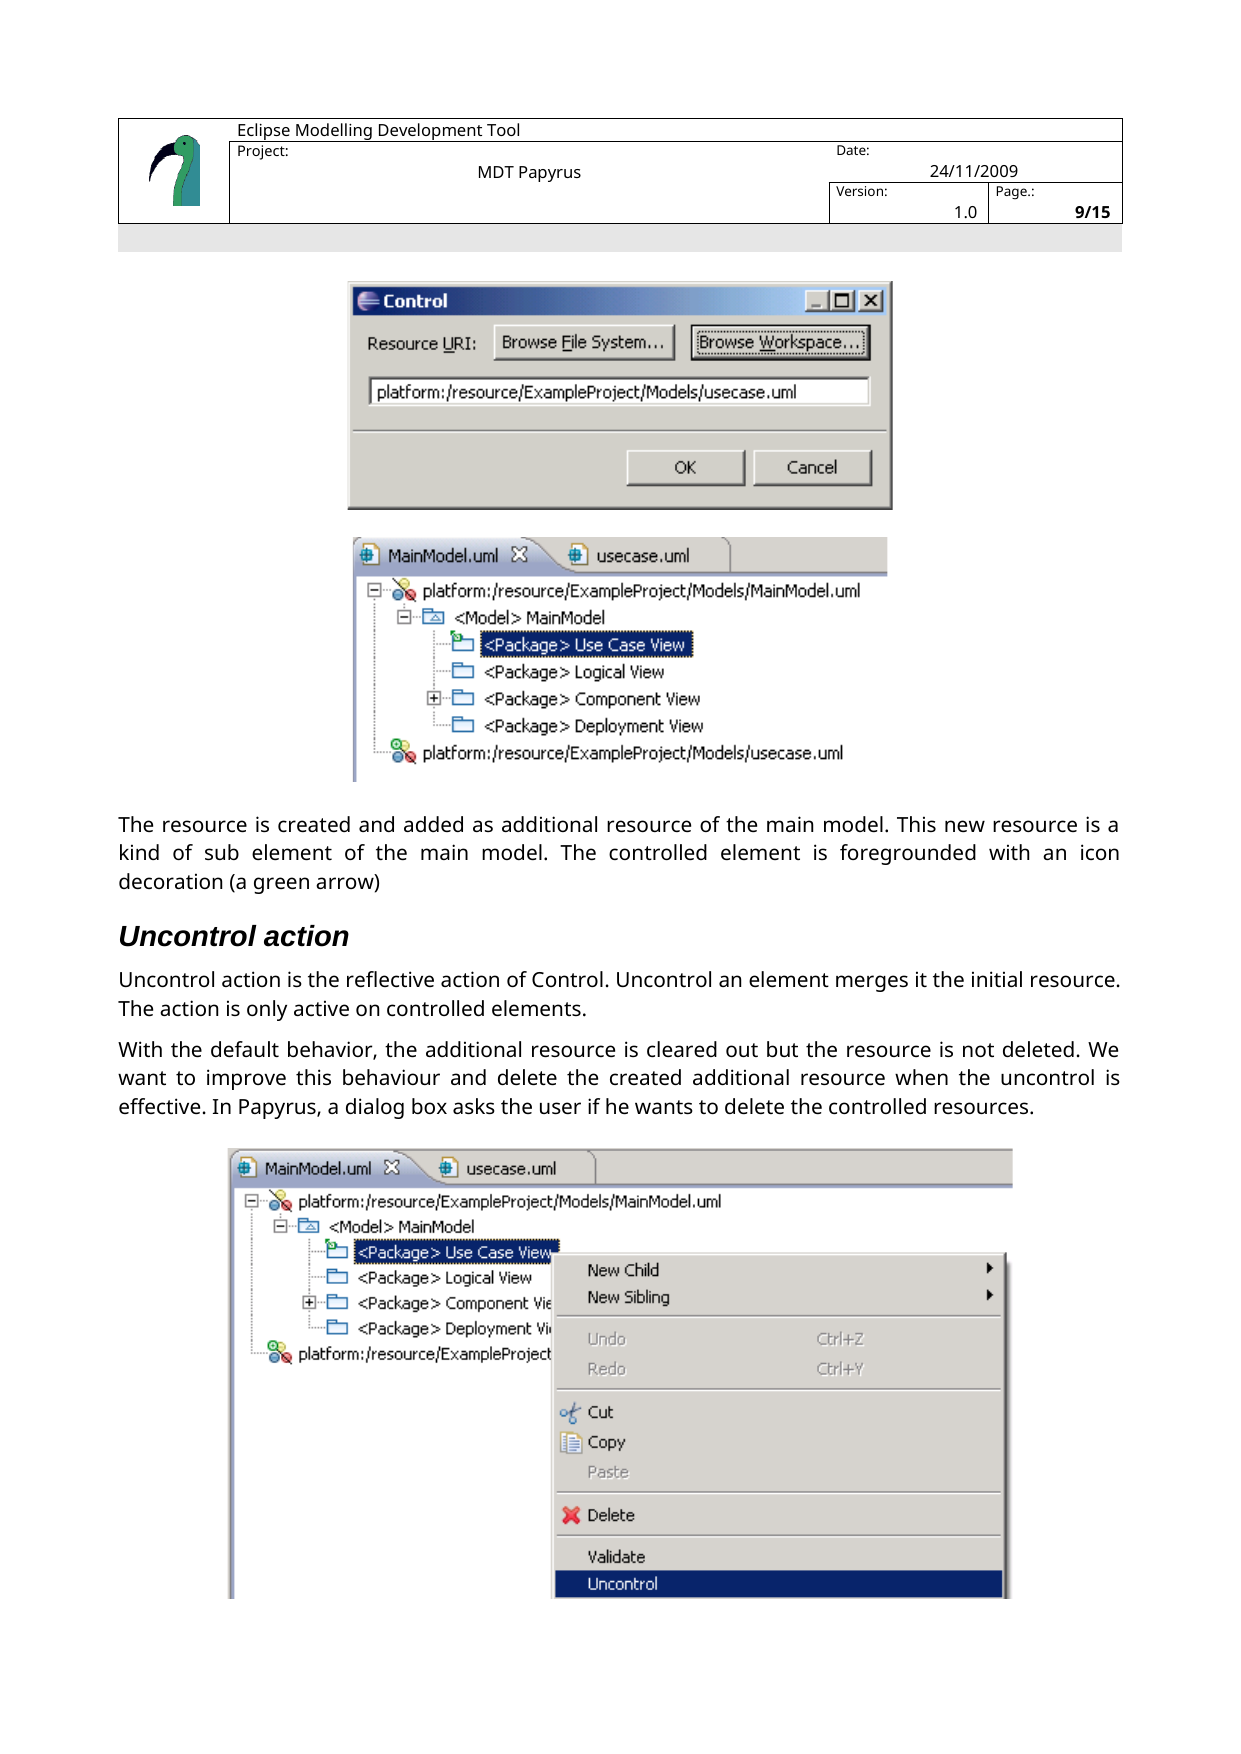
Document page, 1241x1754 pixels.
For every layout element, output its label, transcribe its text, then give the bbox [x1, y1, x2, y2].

text With the default behavior, the additional resource is cleared out but the resource is not deleted. We want to improve this behaviour and delete the created additional resource when the uncontrol is effective. In Papyrus, a dialog box asks the user if he wants to delete the controlled resources. [118, 1035, 1122, 1120]
picture [147, 133, 201, 209]
subtitle Uncontrol action [118, 920, 1122, 953]
text The resource is created and added as additional resource of the main model. This new resource is a kind of sub element of the main model. The controlled element is foregrounded with an icon decoration (a green arrow) [118, 810, 1122, 895]
picture [347, 281, 893, 510]
text Uncontrol action is the reflective action of Control. Uncontrol an element merges it the initial resource. The action is only active on controlled elements. [118, 966, 1122, 1022]
